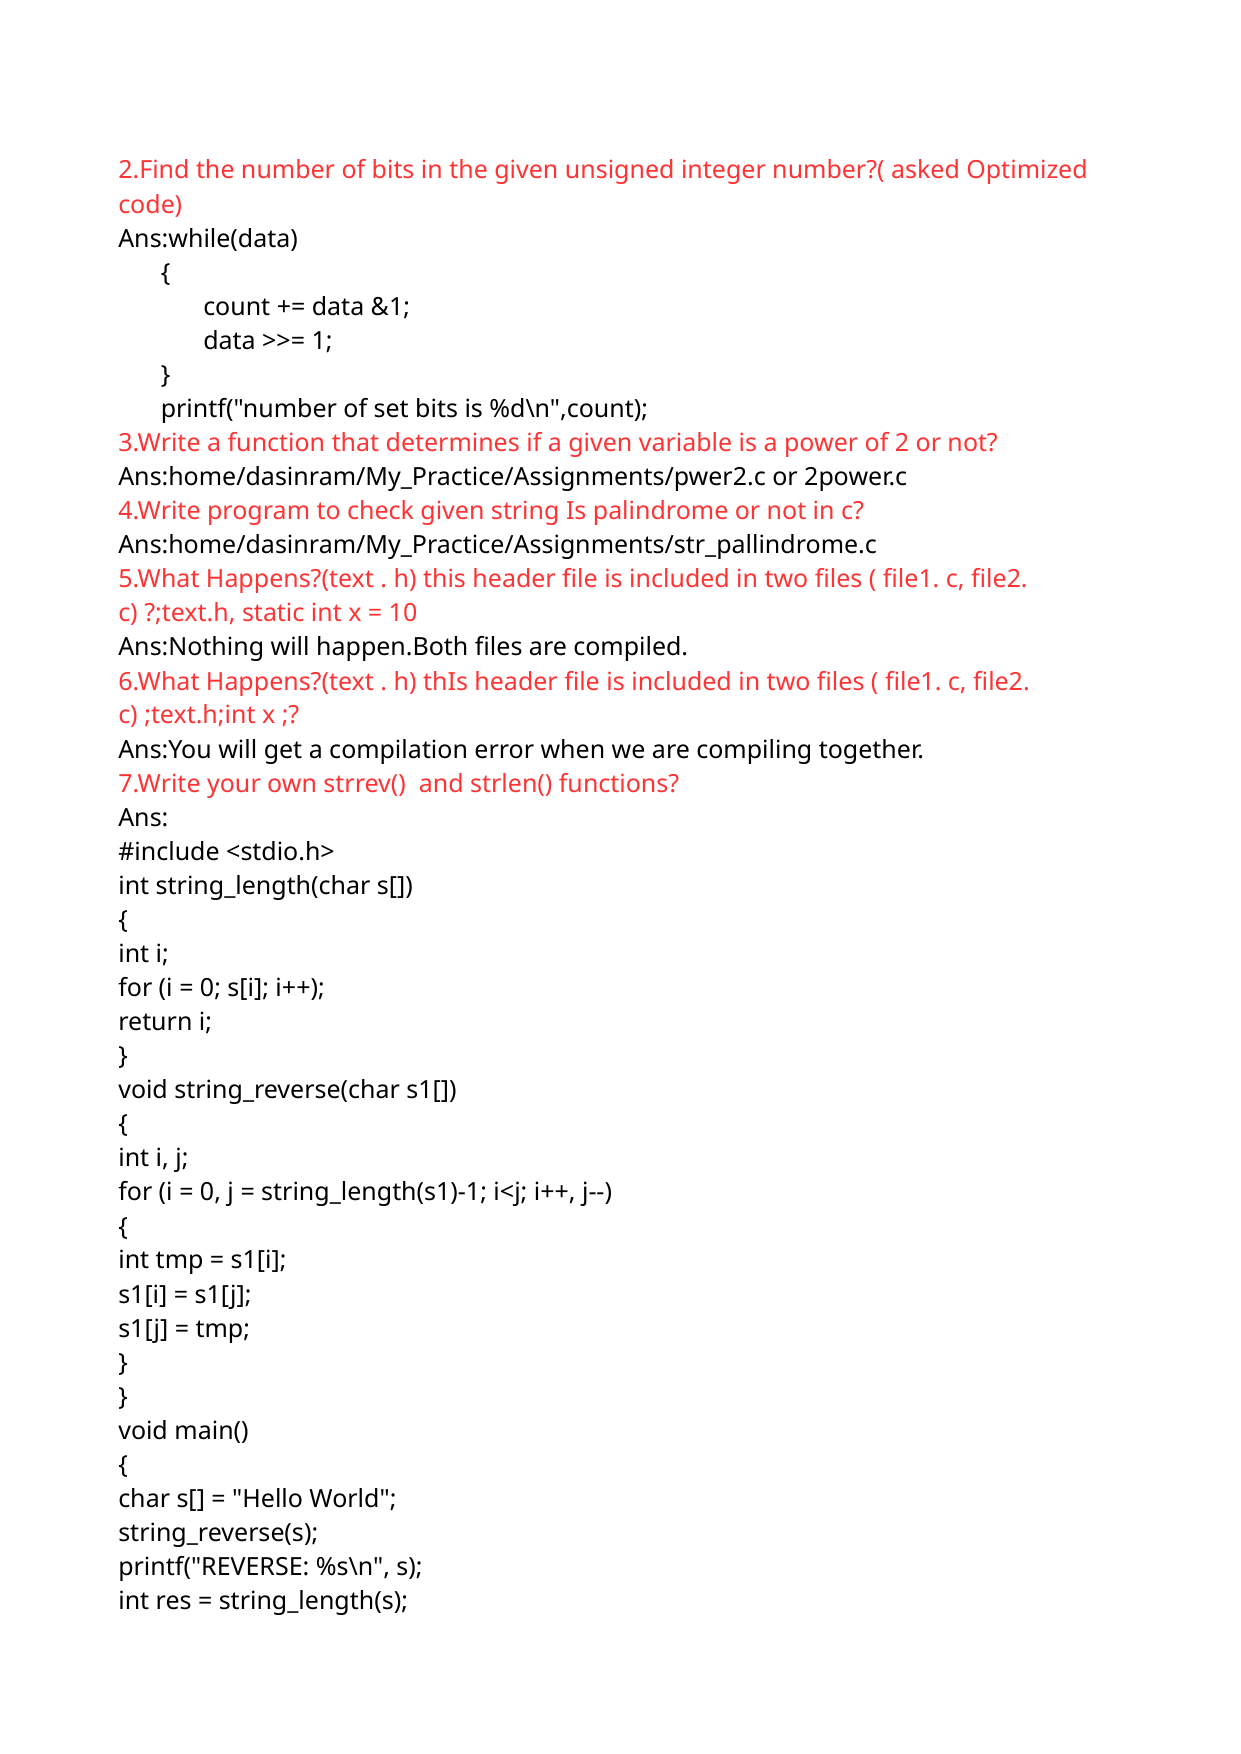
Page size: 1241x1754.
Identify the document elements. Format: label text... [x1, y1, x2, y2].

text printf("REVERSE: %s\n", s); [118, 1549, 1122, 1583]
text } [118, 1378, 1122, 1412]
text 5.What Happens?(text . h) this header file is included in two files ( file1. c, file2. c) ?;text.h, static int x = 10 [118, 561, 1122, 629]
text printf("number of set bits is %d\n",count); [118, 391, 1122, 425]
text Ans:home/dasinram/My_Practice/Assignments/str_pallindrome.c [118, 527, 1122, 561]
text for (i = 0, j = string_length(s1)-1; i<j; i++, j--) [118, 1174, 1122, 1208]
text return i; [118, 1004, 1122, 1038]
text } [118, 1344, 1122, 1378]
text data >>= 1; [118, 322, 1122, 357]
text count += data &1; [118, 288, 1122, 322]
text #include <stdio.h> [118, 833, 1122, 867]
text int i; [118, 936, 1122, 970]
text { [118, 254, 1122, 288]
text char s[] = "Hello World"; [118, 1481, 1122, 1515]
text int string_length(char s[]) [118, 867, 1122, 902]
text Ans:home/dasinram/My_Practice/Assignments/pwer2.c or 2power.c [118, 459, 1122, 493]
text Ans:Nothing will happen.Both files are compiled. [118, 629, 1122, 663]
text void main() [118, 1412, 1122, 1447]
text for (i = 0; s[i]; i++); [118, 970, 1122, 1004]
text int i, j; [118, 1140, 1122, 1174]
text 3.Write a function that determines if a given variable is a power of 2 or not? [118, 425, 1122, 459]
text Ans:You will get a compilation error when we are compiling together. [118, 731, 1122, 765]
text s1[i] = s1[j]; [118, 1276, 1122, 1310]
text { [118, 1208, 1122, 1242]
text } [118, 357, 1122, 391]
text 4.Write program to check given string Is palindrome or not in c? [118, 493, 1122, 527]
text void string_reverse(char s1[]) [118, 1072, 1122, 1106]
text int tmp = s1[i]; [118, 1242, 1122, 1276]
text Ans: [118, 799, 1122, 833]
text 6.What Happens?(text . h) thIs header file is included in two files ( file1. c, file2. c) ;text.h;int x ;? [118, 663, 1122, 731]
text { [118, 1447, 1122, 1481]
text } [118, 1038, 1122, 1072]
text s1[j] = tmp; [118, 1310, 1122, 1344]
text { [118, 902, 1122, 936]
text 7.Write your own strrev() and strlen() functions? [118, 765, 1122, 799]
text Ans:while(data) [118, 220, 1122, 254]
text 2.Find the number of bits in the given unsigned integer number?( asked Optimized code) [118, 152, 1122, 220]
text int res = string_length(s); [118, 1583, 1122, 1617]
text { [118, 1106, 1122, 1140]
text string_reverse(s); [118, 1515, 1122, 1549]
